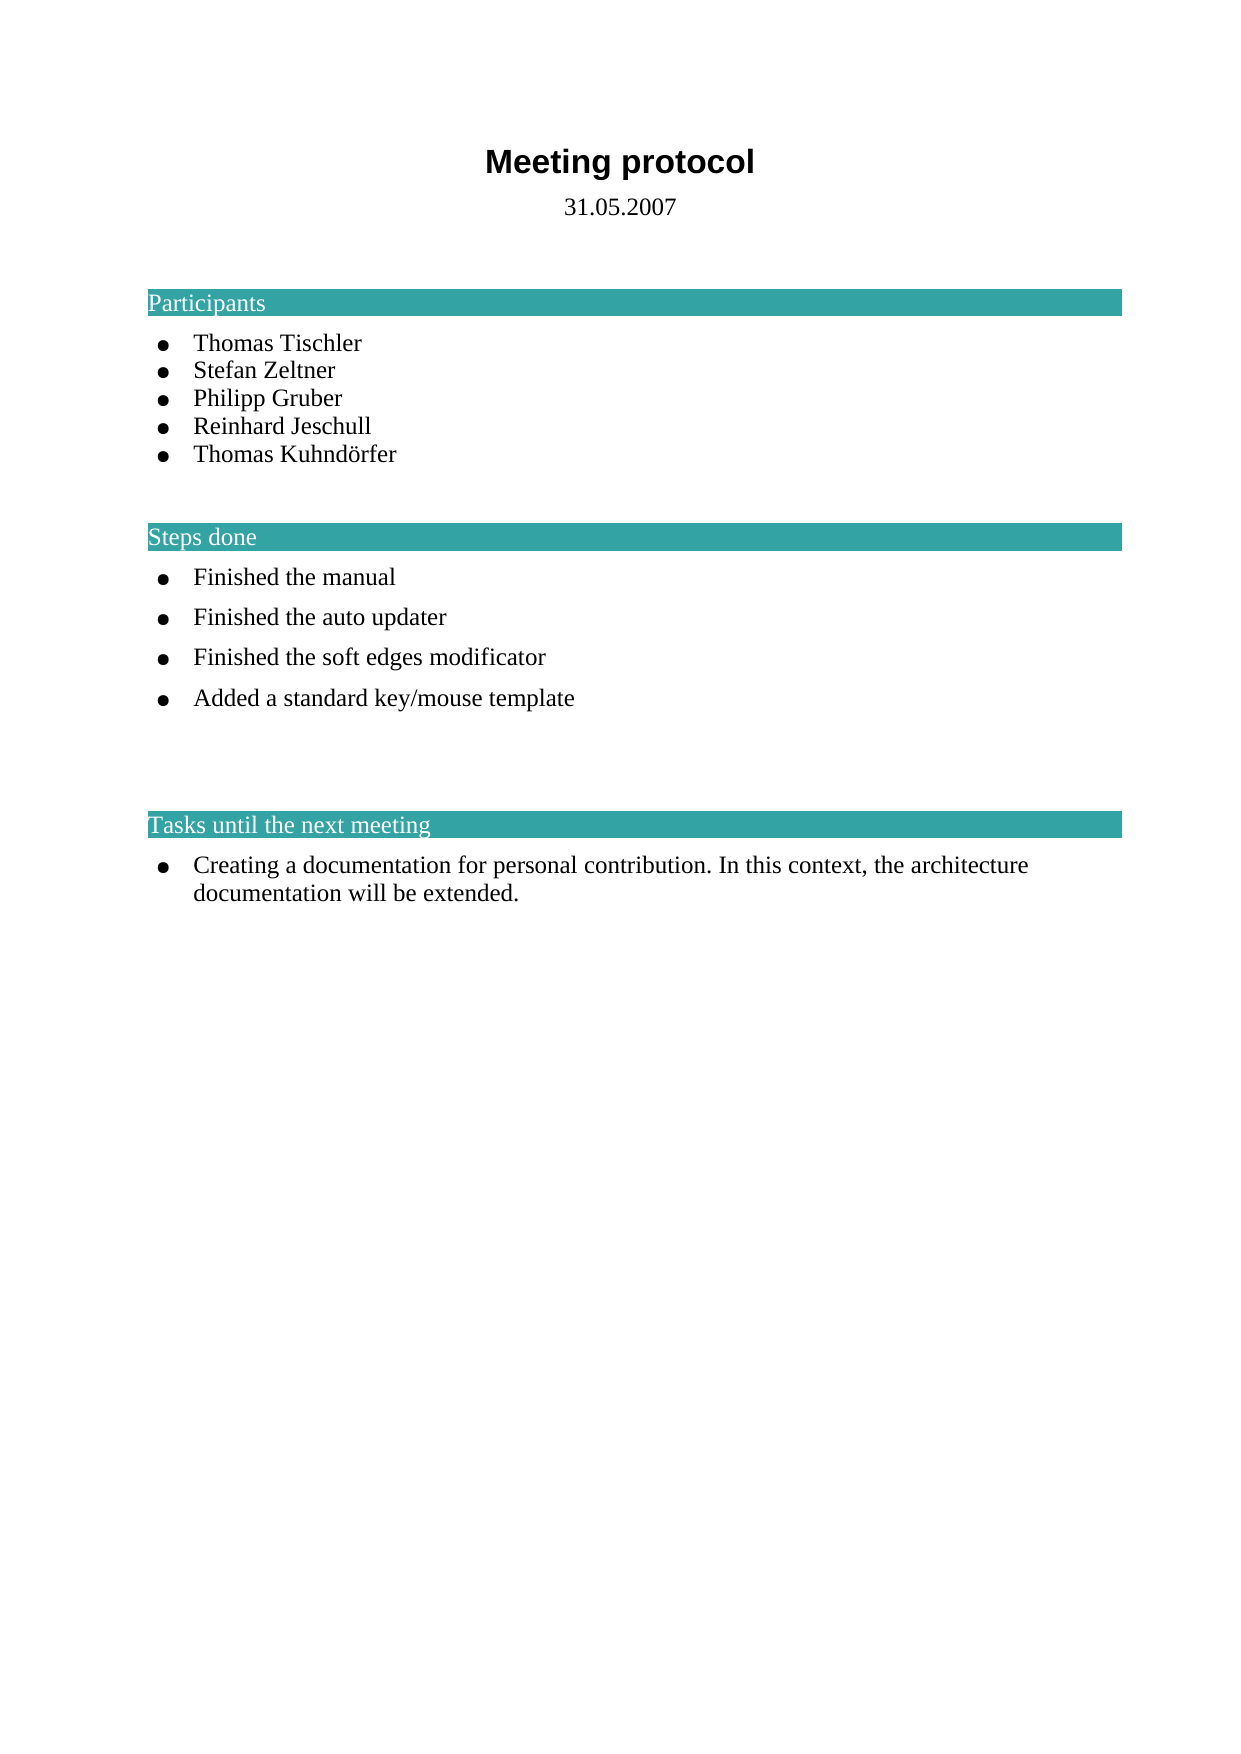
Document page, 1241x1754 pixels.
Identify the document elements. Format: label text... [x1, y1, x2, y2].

text Steps done [148, 523, 1122, 551]
list Added a standard key/mouse template [156, 684, 1122, 711]
list Finished the auto updater [156, 603, 1122, 631]
list Creating a documentation for personal contribution. In this context, the architecture documentation will be extended. [156, 851, 1122, 906]
list Philipp Gruber [156, 384, 1122, 412]
text 31.05.2007 [118, 193, 1122, 221]
list Reinhard Jeschull [156, 412, 1122, 440]
text Participants [148, 289, 1122, 316]
list Thomas Tischler [156, 329, 1122, 357]
list Finished the manual [156, 563, 1122, 591]
text Tasks until the next meeting [148, 811, 1122, 838]
list Thomas Kuhndörfer [156, 440, 1122, 467]
list Stefan Zeltner [156, 357, 1122, 384]
list Finished the soft edges modificator [156, 643, 1122, 671]
subtitle Meeting protocol [118, 143, 1122, 181]
